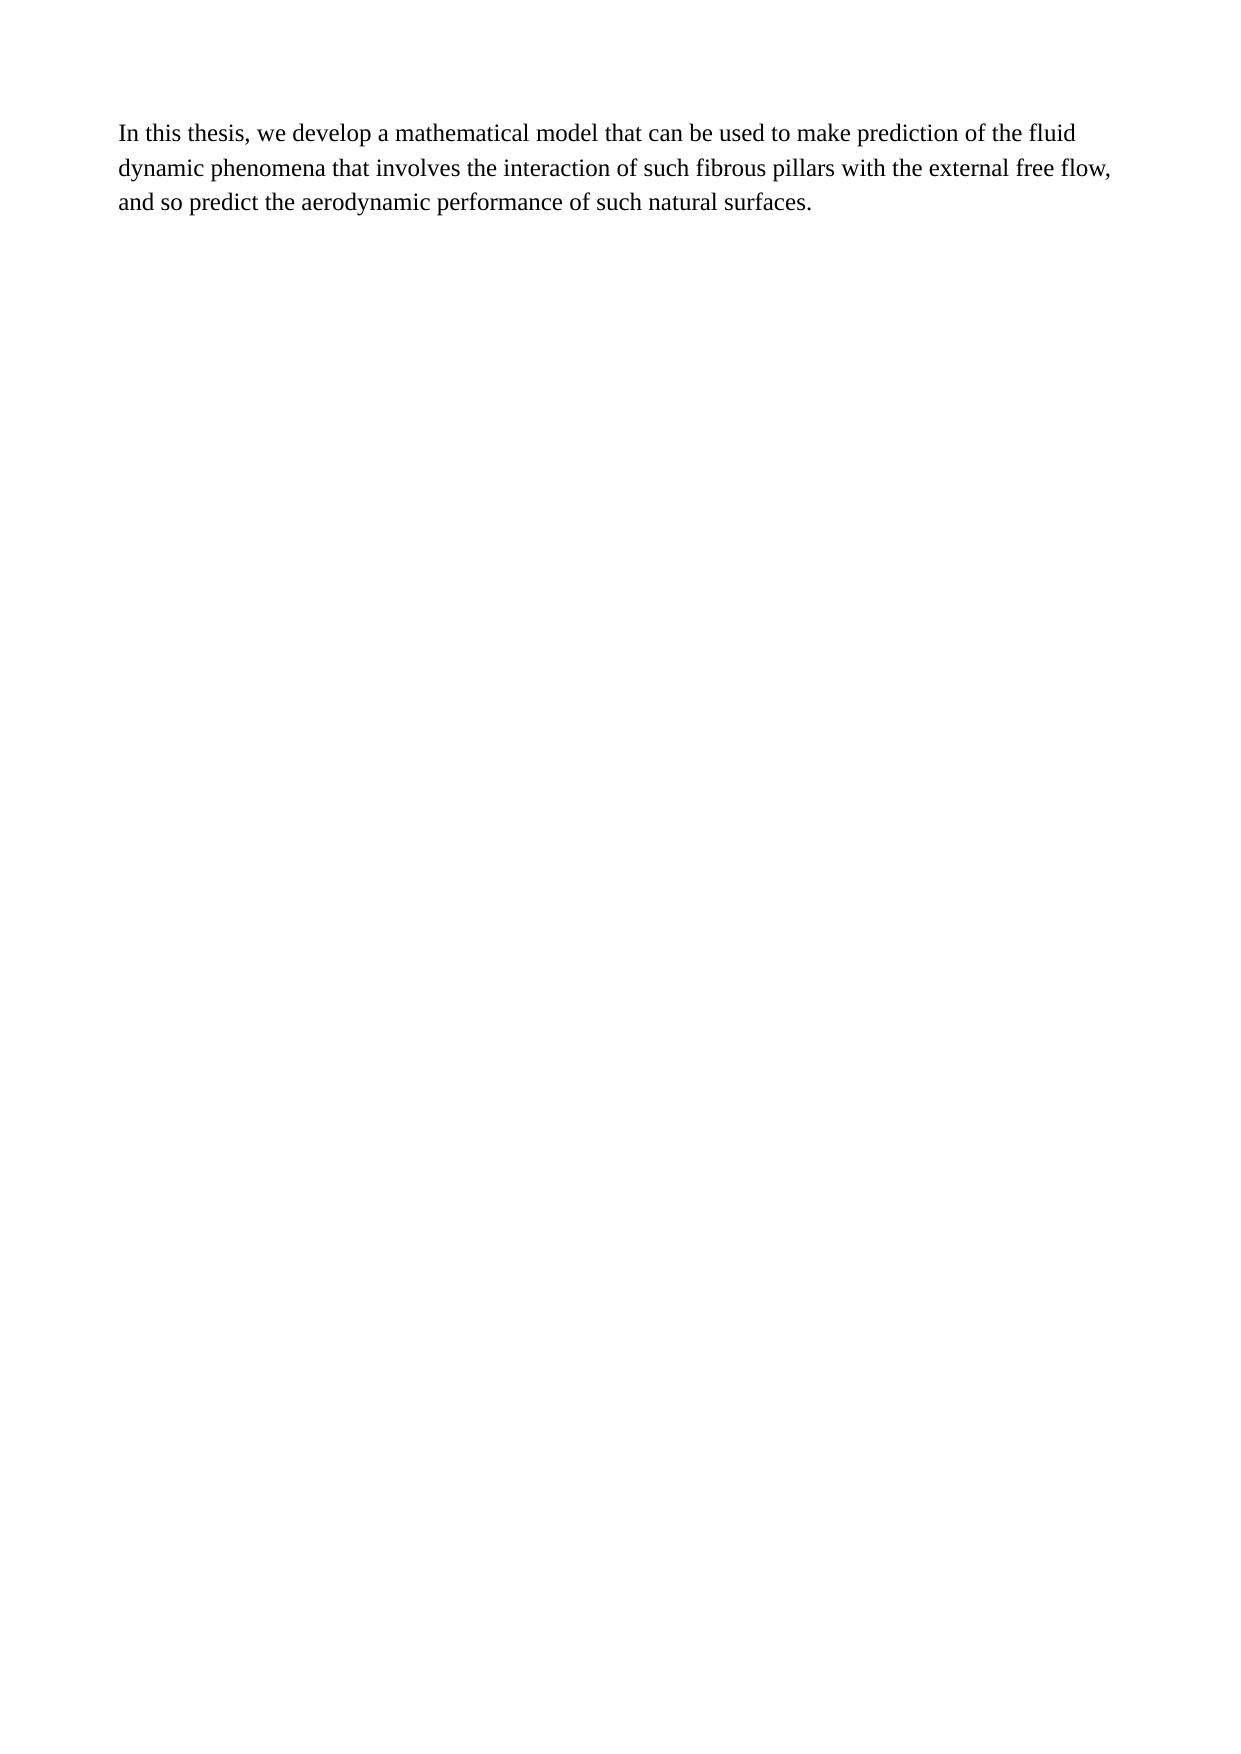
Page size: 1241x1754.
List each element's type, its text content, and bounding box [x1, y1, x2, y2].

text In this thesis, we develop a mathematical model that can be used to make prediction of the fluid dynamic phenomena that involves the interaction of such fibrous pillars with the external free flow, and so predict the aerodynamic performance of such natural surfaces. [118, 118, 1122, 216]
